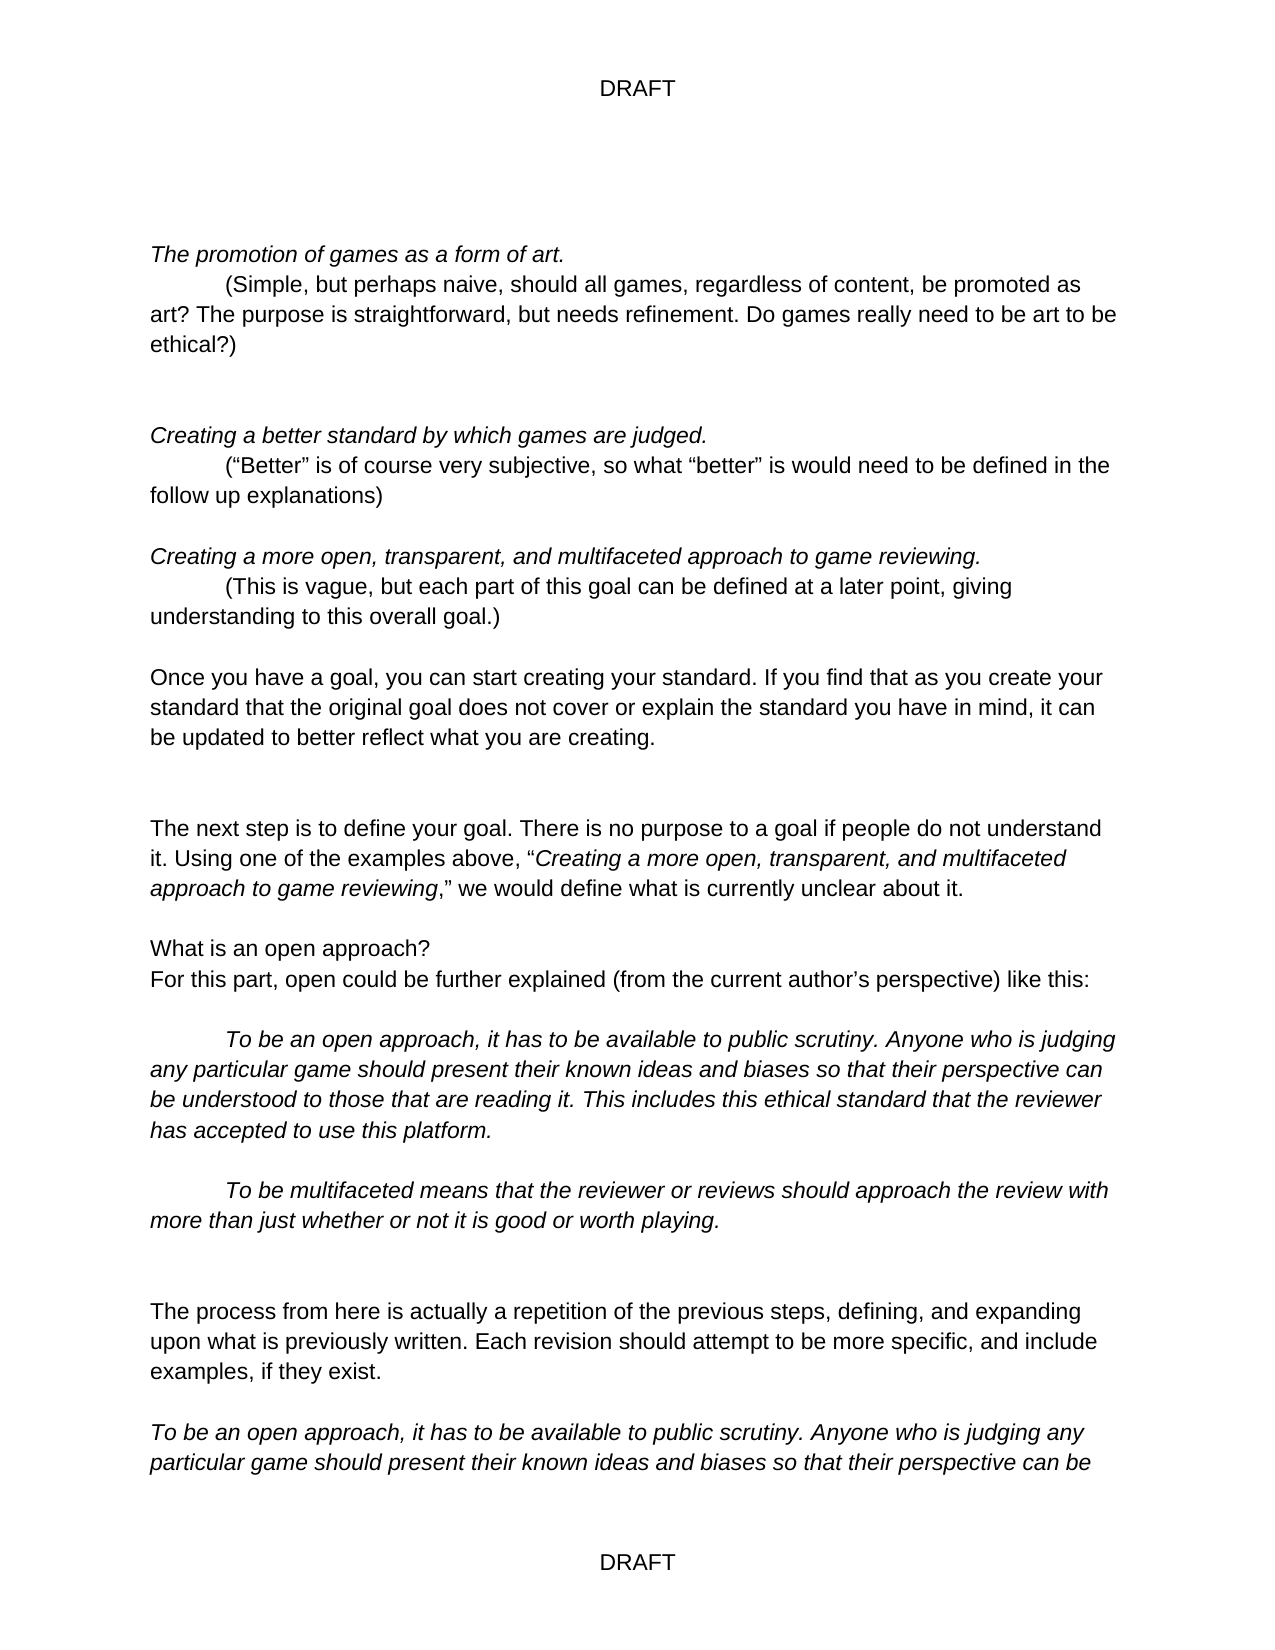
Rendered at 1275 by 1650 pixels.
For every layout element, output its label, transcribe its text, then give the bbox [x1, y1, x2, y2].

text Creating a better standard by which games are judged. [150, 422, 1125, 448]
text Creating a more open, transparent, and multifaceted approach to game reviewing. [150, 543, 1125, 569]
text The promotion of games as a form of art. [150, 241, 1125, 267]
text (“Better” is of course very subjective, so what “better” is would need to be defined in the follow up explanations) [150, 452, 1125, 509]
text (Simple, but perhaps naive, should all games, regardless of content, be promoted as art? The purpose is straightforward, but needs refinement. Do games really need to be art to be ethical?) [150, 271, 1125, 358]
text To be multifaceted means that the reviewer or reviews should approach the review with more than just whether or not it is good or worth playing. [150, 1177, 1125, 1234]
text The process from here is actually a repetition of the previous steps, defining, and expanding upon what is previously written. Each revision should attempt to be more specific, and include examples, if they exist. [150, 1298, 1125, 1385]
text To be an open approach, it has to be available to public scrutiny. Anyone who is judging any particular game should present their known ideas and biases so that their perspective can be understood to those that are reading it. This includes this ethical standard that the reviewer has accepted to use this platform. [150, 1026, 1125, 1143]
text For this part, open could be further explained (from the current author’s perspective) like this: [150, 966, 1125, 992]
text (This is vague, but each part of this goal can be defined at a later point, giving understanding to this overall goal.) [150, 573, 1125, 629]
text The next step is to define your goal. There is no purpose to a goal if people do not understand it. Using one of the examples above, “Creating a more open, transparent, and multifaceted approach to game reviewing,” we would define what is currently unclear about it. [150, 814, 1125, 901]
text Once you have a goal, you can start creating your standard. If you find that as you create your standard that the original goal does not cover or explain the standard you have in mind, it can be updated to better reflect what you are creating. [150, 663, 1125, 750]
text To be an open approach, it has to be available to public scrutiny. Anyone who is judging any particular game should present their known ideas and biases so that their perspective can be [150, 1419, 1125, 1475]
text What is an open approach? [150, 935, 1125, 962]
